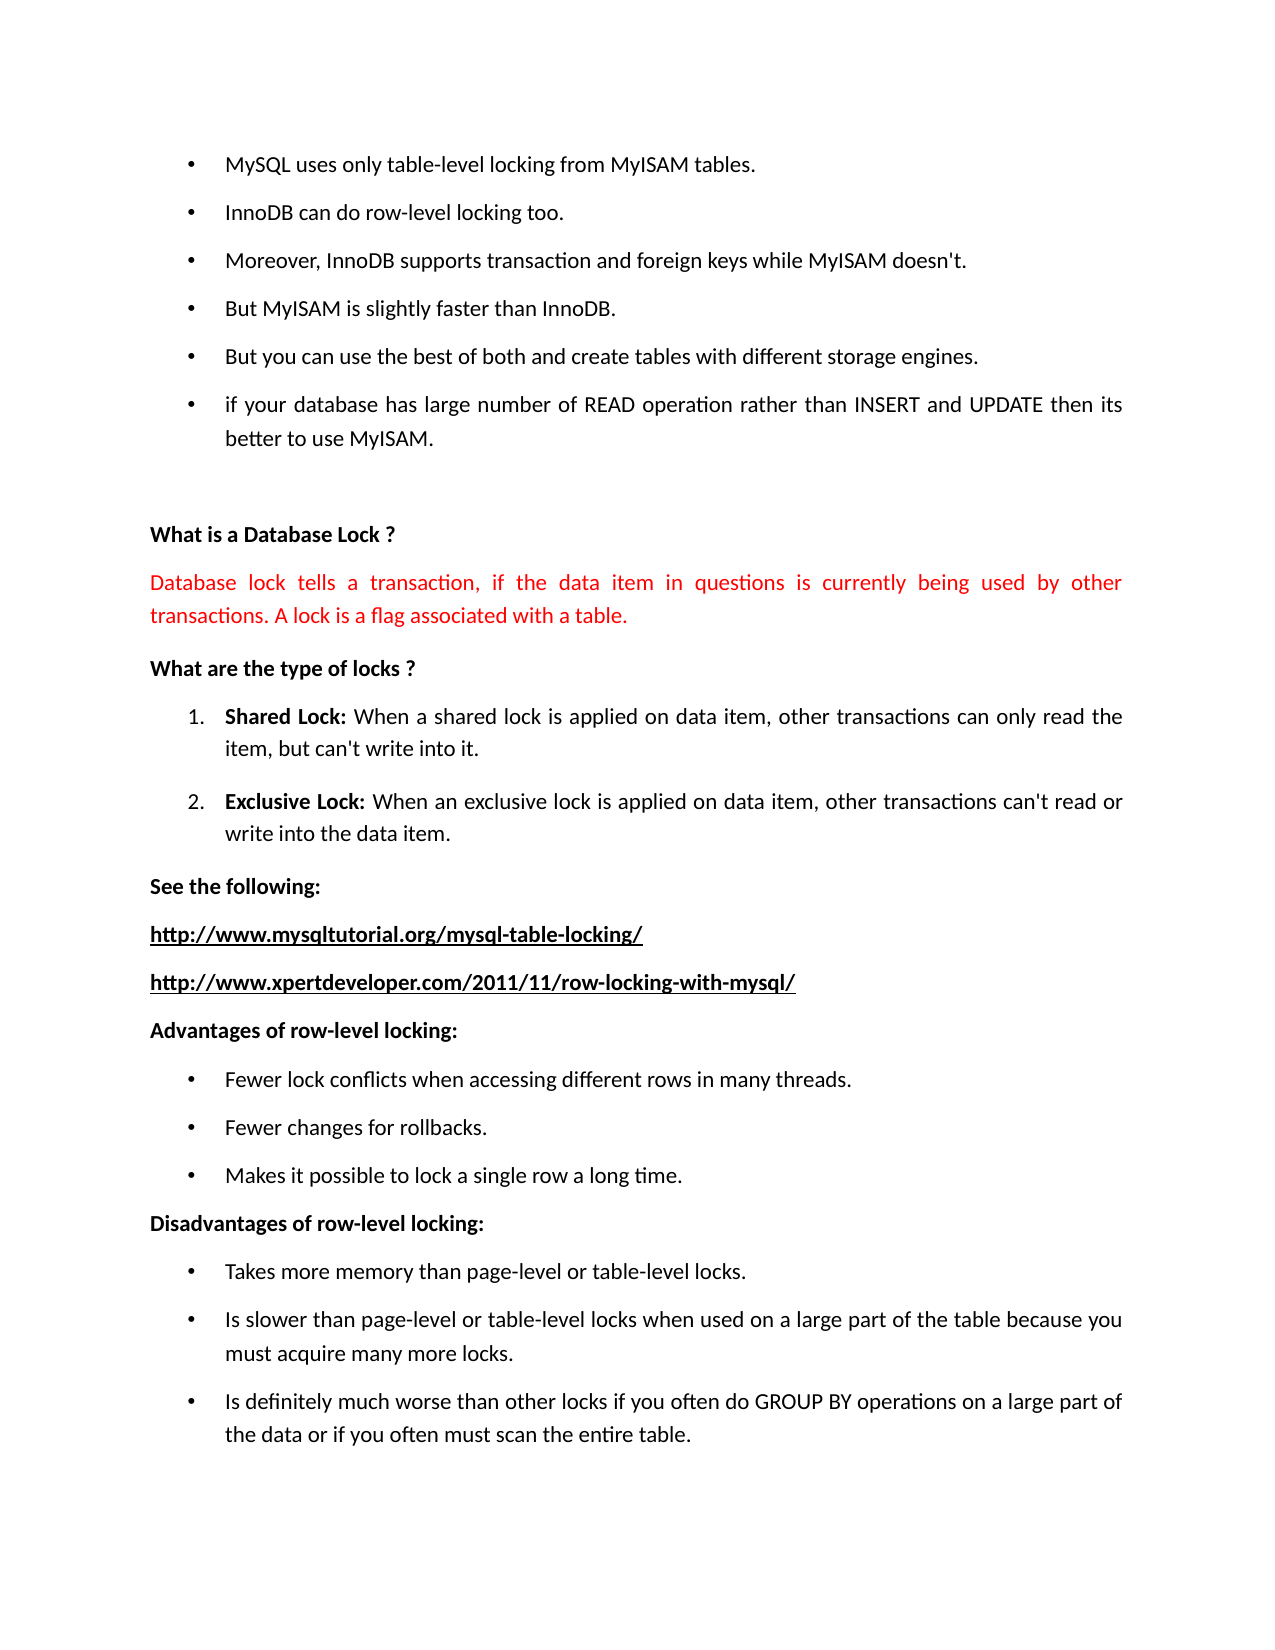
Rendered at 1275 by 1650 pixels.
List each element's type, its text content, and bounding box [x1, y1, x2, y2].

text Disadvantages of row-level locking: [150, 1209, 1125, 1237]
text Database lock tells a transaction, if the data item in questions is currently being used by other transactions. A lock is a flag associated with a table. [150, 568, 1125, 629]
list Is definitely much worse than other locks if you often do GROUP BY operations on a large part of the data or if you often must scan the entire table. [187, 1387, 1125, 1449]
list Makes it possible to lock a single row a long time. [187, 1161, 1125, 1189]
list Exclusive Lock: When an exclusive lock is applied on data item, other transactions can't read or write into the data item. [187, 787, 1125, 847]
list InnoDB can do row-level locking too. [187, 198, 1125, 226]
text http://www.mysqltutorial.org/mysql-table-locking/ [150, 920, 1125, 948]
list Moreover, InnoDB supports transaction and foreign keys while MyISAM doesn't. [187, 246, 1125, 274]
list Takes more memory than page-level or table-level locks. [187, 1257, 1125, 1285]
list But you can use the best of both and create tables with different storage engines. [187, 342, 1125, 371]
text What are the type of locks ? [150, 654, 1125, 682]
list Fewer lock conflicts when accessing different rows in many threads. [187, 1065, 1125, 1093]
text What is a Database Lock ? [150, 520, 1125, 548]
list Shared Lock: When a shared lock is applied on data item, other transactions can only read the item, but can't write into it. [187, 702, 1125, 762]
list Is slower than page-level or table-level locks when used on a large part of the table because you must acquire many more locks. [187, 1305, 1125, 1367]
list But MyISAM is slightly faster than InnoDB. [187, 294, 1125, 322]
text Advantages of row-level locking: [150, 1017, 1125, 1045]
text http://www.xpertdeveloper.com/2011/11/row-locking-with-mysql/ [150, 968, 1125, 997]
list MySQL uses only table-level locking from MyISAM tables. [187, 150, 1125, 178]
text See the following: [150, 872, 1125, 900]
list Fewer changes for rollbacks. [187, 1113, 1125, 1141]
list if your database has large number of READ operation rather than INSERT and UPDATE then its better to use MyISAM. [187, 391, 1125, 452]
